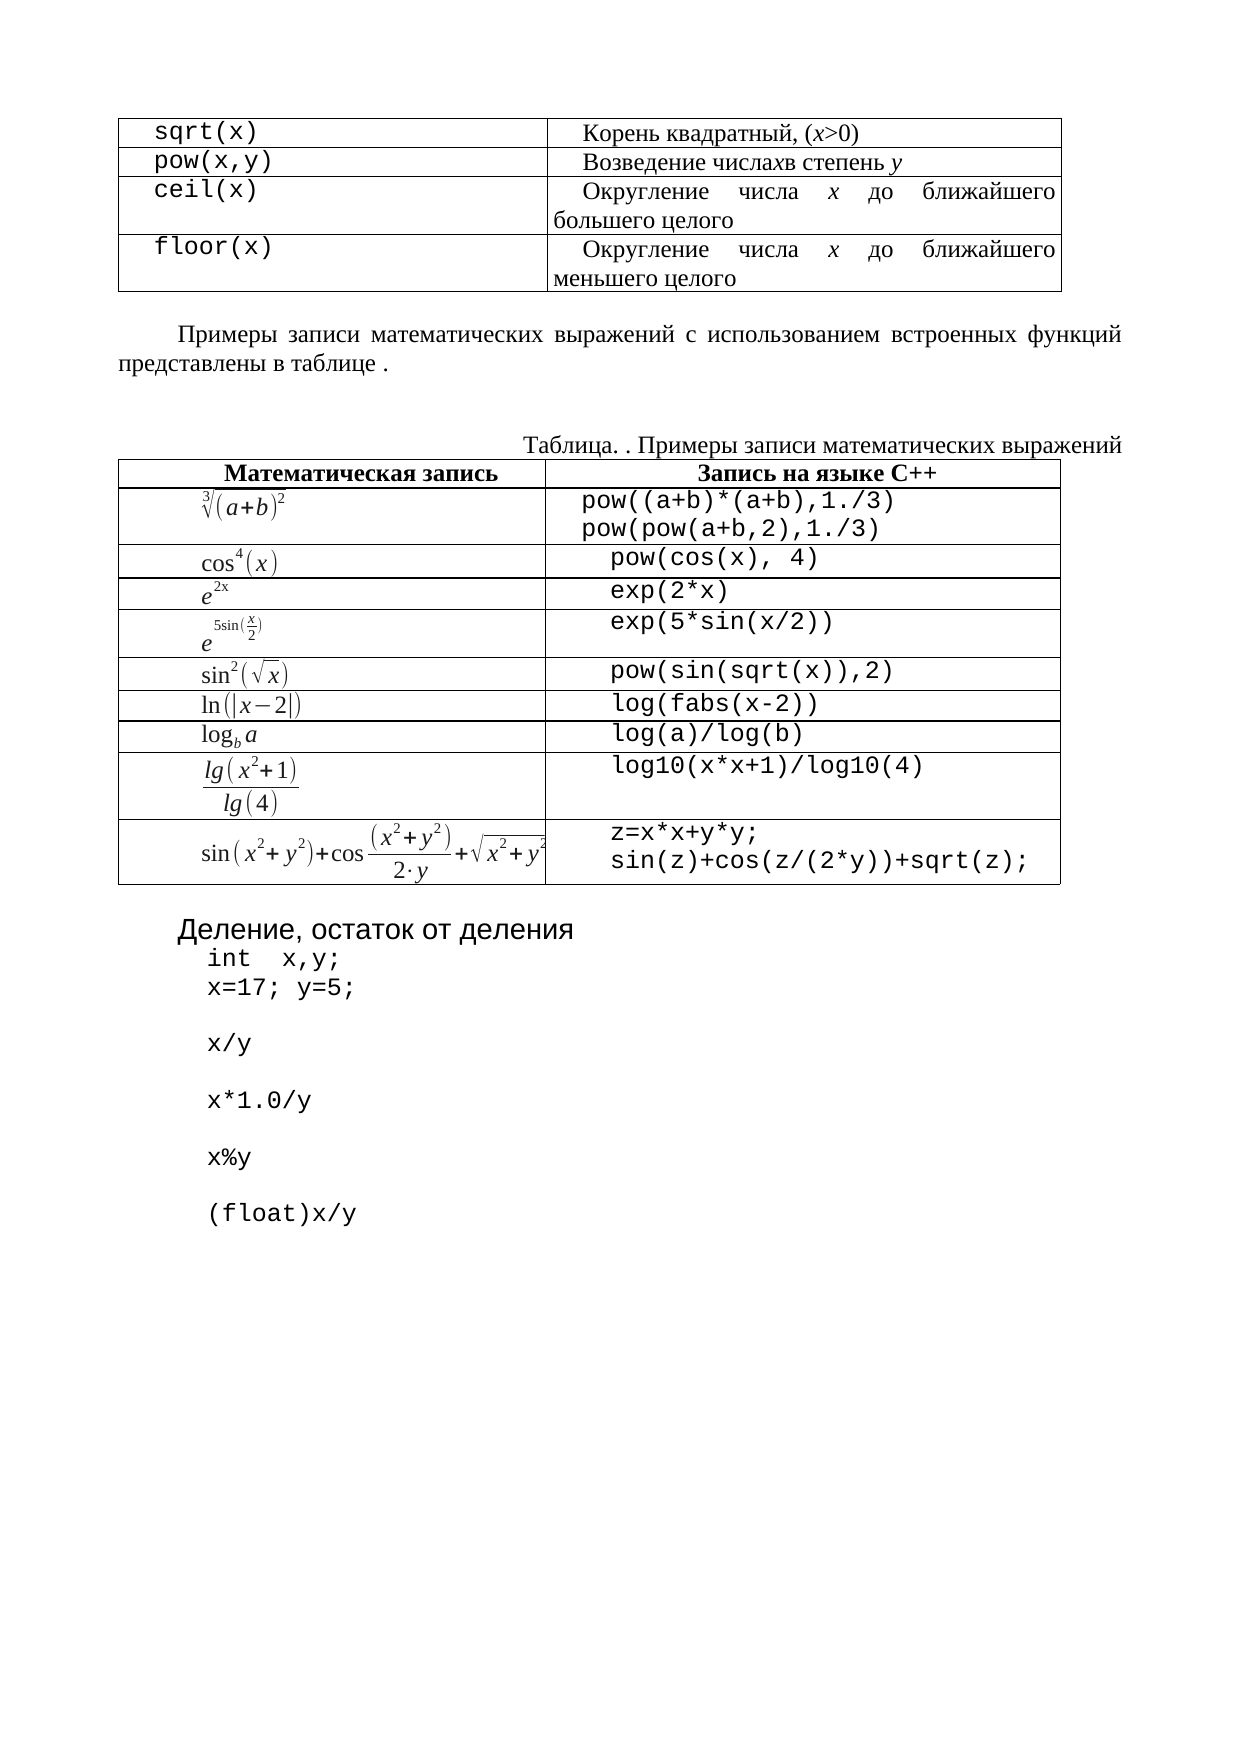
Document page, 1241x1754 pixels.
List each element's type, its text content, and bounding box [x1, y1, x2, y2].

text int x,y; [207, 946, 1122, 974]
text Таблица. . Примеры записи математических выражений [118, 430, 1122, 458]
table_cell [119, 610, 545, 657]
table_cell Возведение числаxв степень y [548, 148, 1061, 176]
table_cell pow(sin(sqrt(x)),2) [546, 658, 1060, 690]
text x%y [207, 1144, 1122, 1173]
table_cell Округление числа x до ближайшего большего целого [548, 177, 1061, 234]
table_cell log10(x*x+1)/log10(4) [546, 753, 1060, 819]
table_cell [119, 691, 545, 720]
table_cell sqrt(x) [119, 119, 547, 147]
table_header Запись на языке С++ [546, 460, 1060, 487]
table_cell floor(x) [119, 235, 547, 291]
text (float)x/y [207, 1201, 1122, 1229]
table_cell ceil(x) [119, 177, 547, 234]
table_cell [119, 489, 545, 544]
text Примеры записи математических выражений с использованием встроенных функций представлены в таблице . [118, 319, 1122, 377]
table_cell exp(5*sin(x/2)) [546, 610, 1060, 657]
text x*1.0/y [207, 1088, 1122, 1116]
text x/y [207, 1031, 1122, 1059]
text x=17; y=5; [207, 974, 1122, 1003]
text Деление, остаток от деления [118, 912, 1122, 946]
table_cell [119, 579, 545, 609]
table_cell pow((a+b)*(a+b),1./3) pow(pow(a+b,2),1./3) [546, 489, 1060, 544]
table_cell [119, 753, 545, 819]
table_cell Округление числа x до ближайшего меньшего целого [548, 235, 1061, 291]
table_cell [119, 545, 545, 577]
table_cell log(a)/log(b) [546, 722, 1060, 752]
table_cell Корень квадратный, (x>0) [548, 119, 1061, 147]
table_cell exp(2*x) [546, 579, 1060, 609]
table_cell [119, 722, 545, 752]
table_header Математическая запись [119, 460, 545, 487]
table_cell [119, 820, 545, 884]
table_cell pow(cos(x), 4) [546, 545, 1060, 577]
table_cell [119, 658, 545, 690]
table_cell log(fabs(x-2)) [546, 691, 1060, 720]
table_cell z=x*x+y*y; sin(z)+cos(z/(2*y))+sqrt(z); [546, 820, 1060, 884]
table_cell pow(x,y) [119, 148, 547, 176]
